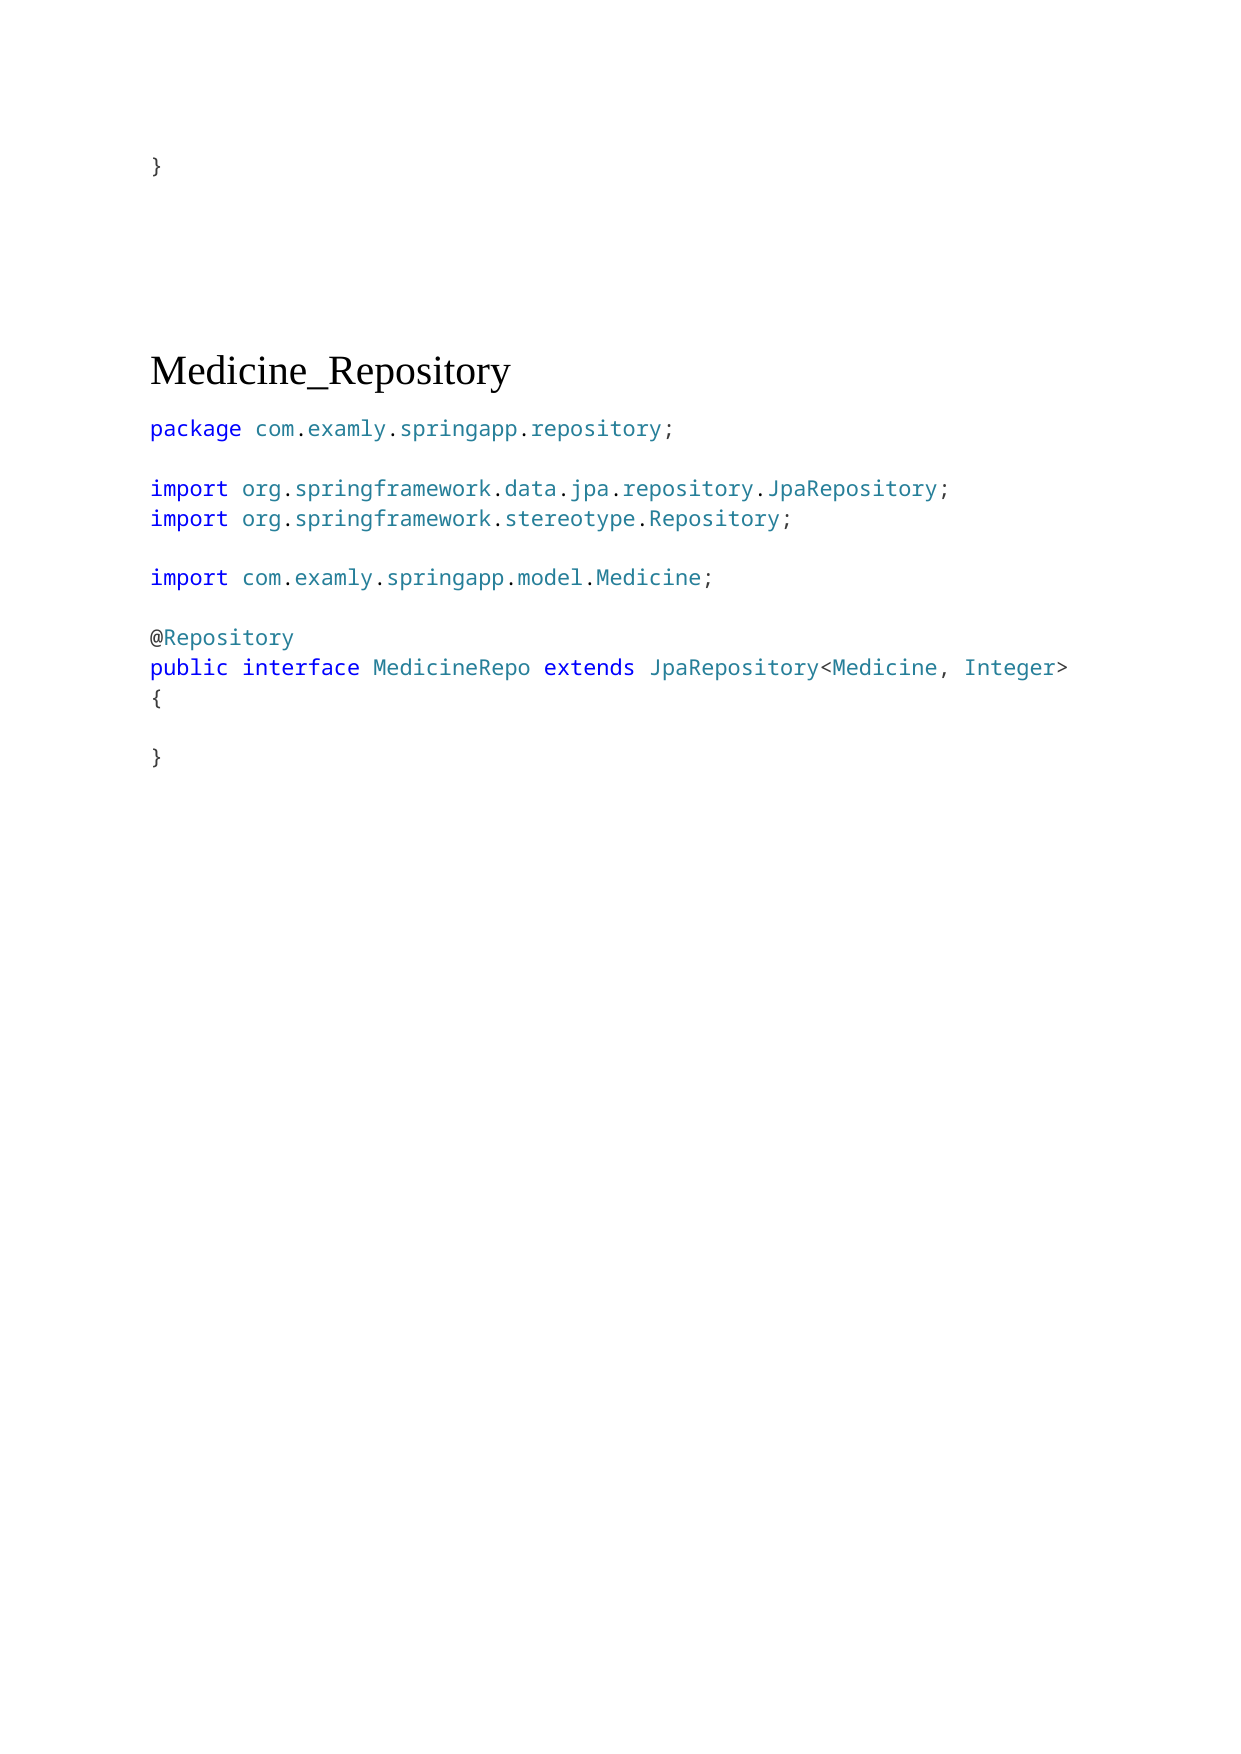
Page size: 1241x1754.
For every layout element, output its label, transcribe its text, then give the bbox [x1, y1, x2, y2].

text import org.springframework.data.jpa.repository.JpaRepository; [150, 473, 1090, 503]
text } [150, 741, 1090, 771]
text import org.springframework.stereotype.Repository; [150, 503, 1090, 532]
text @Repository [150, 622, 1090, 652]
text package com.examly.springapp.repository; [150, 413, 1090, 443]
text } [150, 150, 1090, 180]
text Medicine_Repository [150, 345, 1090, 393]
text public interface MedicineRepo extends JpaRepository<Medicine, Integer> { [150, 652, 1090, 711]
text import com.examly.springapp.model.Medicine; [150, 562, 1090, 592]
